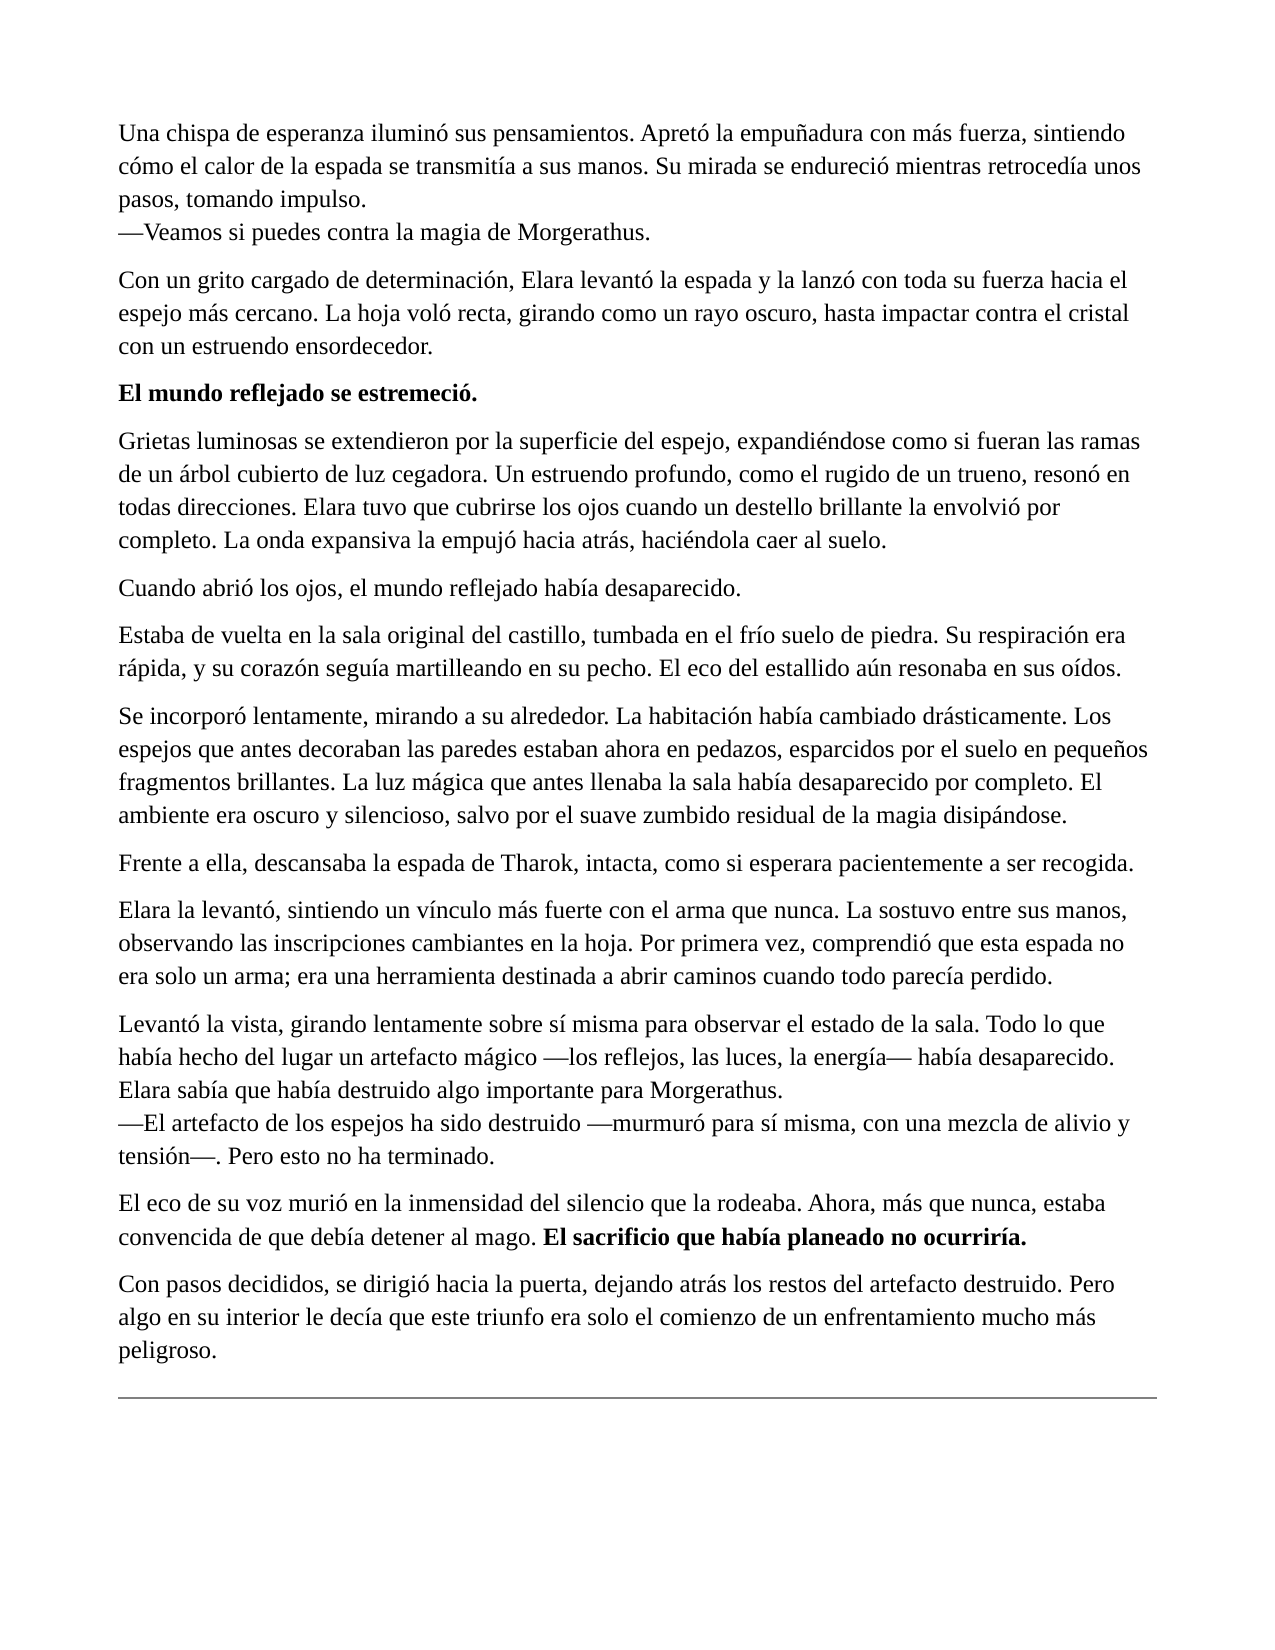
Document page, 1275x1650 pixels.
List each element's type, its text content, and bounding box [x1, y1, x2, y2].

text Levantó la vista, girando lentamente sobre sí misma para observar el estado de la sala. Todo lo que había hecho del lugar un artefacto mágico —los reflejos, las luces, la energía— había desaparecido. Elara sabía que había destruido algo importante para Morgerathus. —El artefacto de los espejos ha sido destruido —murmuró para sí misma, con una mezcla de alivio y tensión—. Pero esto no ha terminado. [118, 1009, 1157, 1170]
text Con pasos decididos, se dirigió hacia la puerta, dejando atrás los restos del artefacto destruido. Pero algo en su interior le decía que este triunfo era solo el comienzo de un enfrentamiento mucho más peligroso. [118, 1269, 1157, 1364]
text Una chispa de esperanza iluminó sus pensamientos. Apretó la empuñadura con más fuerza, sintiendo cómo el calor de la espada se transmitía a sus manos. Su mirada se endureció mientras retrocedía unos pasos, tomando impulso. —Veamos si puedes contra la magia de Morgerathus. [118, 118, 1157, 246]
text Estaba de vuelta en la sala original del castillo, tumbada en el frío suelo de piedra. Su respiración era rápida, y su corazón seguía martilleando en su pecho. El eco del estallido aún resonaba en sus oídos. [118, 620, 1157, 682]
text Con un grito cargado de determinación, Elara levantó la espada y la lanzó con toda su fuerza hacia el espejo más cercano. La hoja voló recta, girando como un rayo oscuro, hasta impactar contra el cristal con un estruendo ensordecedor. [118, 265, 1157, 359]
text Elara la levantó, sintiendo un vínculo más fuerte con el arma que nunca. La sostuvo entre sus manos, observando las inscripciones cambiantes en la hoja. Por primera vez, comprendió que esta espada no era solo un arma; era una herramienta destinada a abrir caminos cuando todo parecía perdido. [118, 895, 1157, 990]
text Se incorporó lentamente, mirando a su alrededor. La habitación había cambiado drásticamente. Los espejos que antes decoraban las paredes estaban ahora en pedazos, esparcidos por el suelo en pequeños fragmentos brillantes. La luz mágica que antes llenaba la sala había desaparecido por completo. El ambiente era oscuro y silencioso, salvo por el suave zumbido residual de la magia disipándose. [118, 701, 1157, 829]
text Frente a ella, descansaba la espada de Tharok, intacta, como si esperara pacientemente a ser recogida. [118, 848, 1157, 876]
text El mundo reflejado se estremeció. [118, 378, 1157, 407]
text Grietas luminosas se extendieron por la superficie del espejo, expandiéndose como si fueran las ramas de un árbol cubierto de luz cegadora. Un estruendo profundo, como el rugido de un trueno, resonó en todas direcciones. Elara tuvo que cubrirse los ojos cuando un destello brillante la envolvió por completo. La onda expansiva la empujó hacia atrás, haciéndola caer al suelo. [118, 426, 1157, 554]
text El eco de su voz murió en la inmensidad del silencio que la rodeaba. Ahora, más que nunca, estaba convencida de que debía detener al mago. El sacrificio que había planeado no ocurriría. [118, 1188, 1157, 1250]
text Cuando abrió los ojos, el mundo reflejado había desaparecido. [118, 573, 1157, 601]
